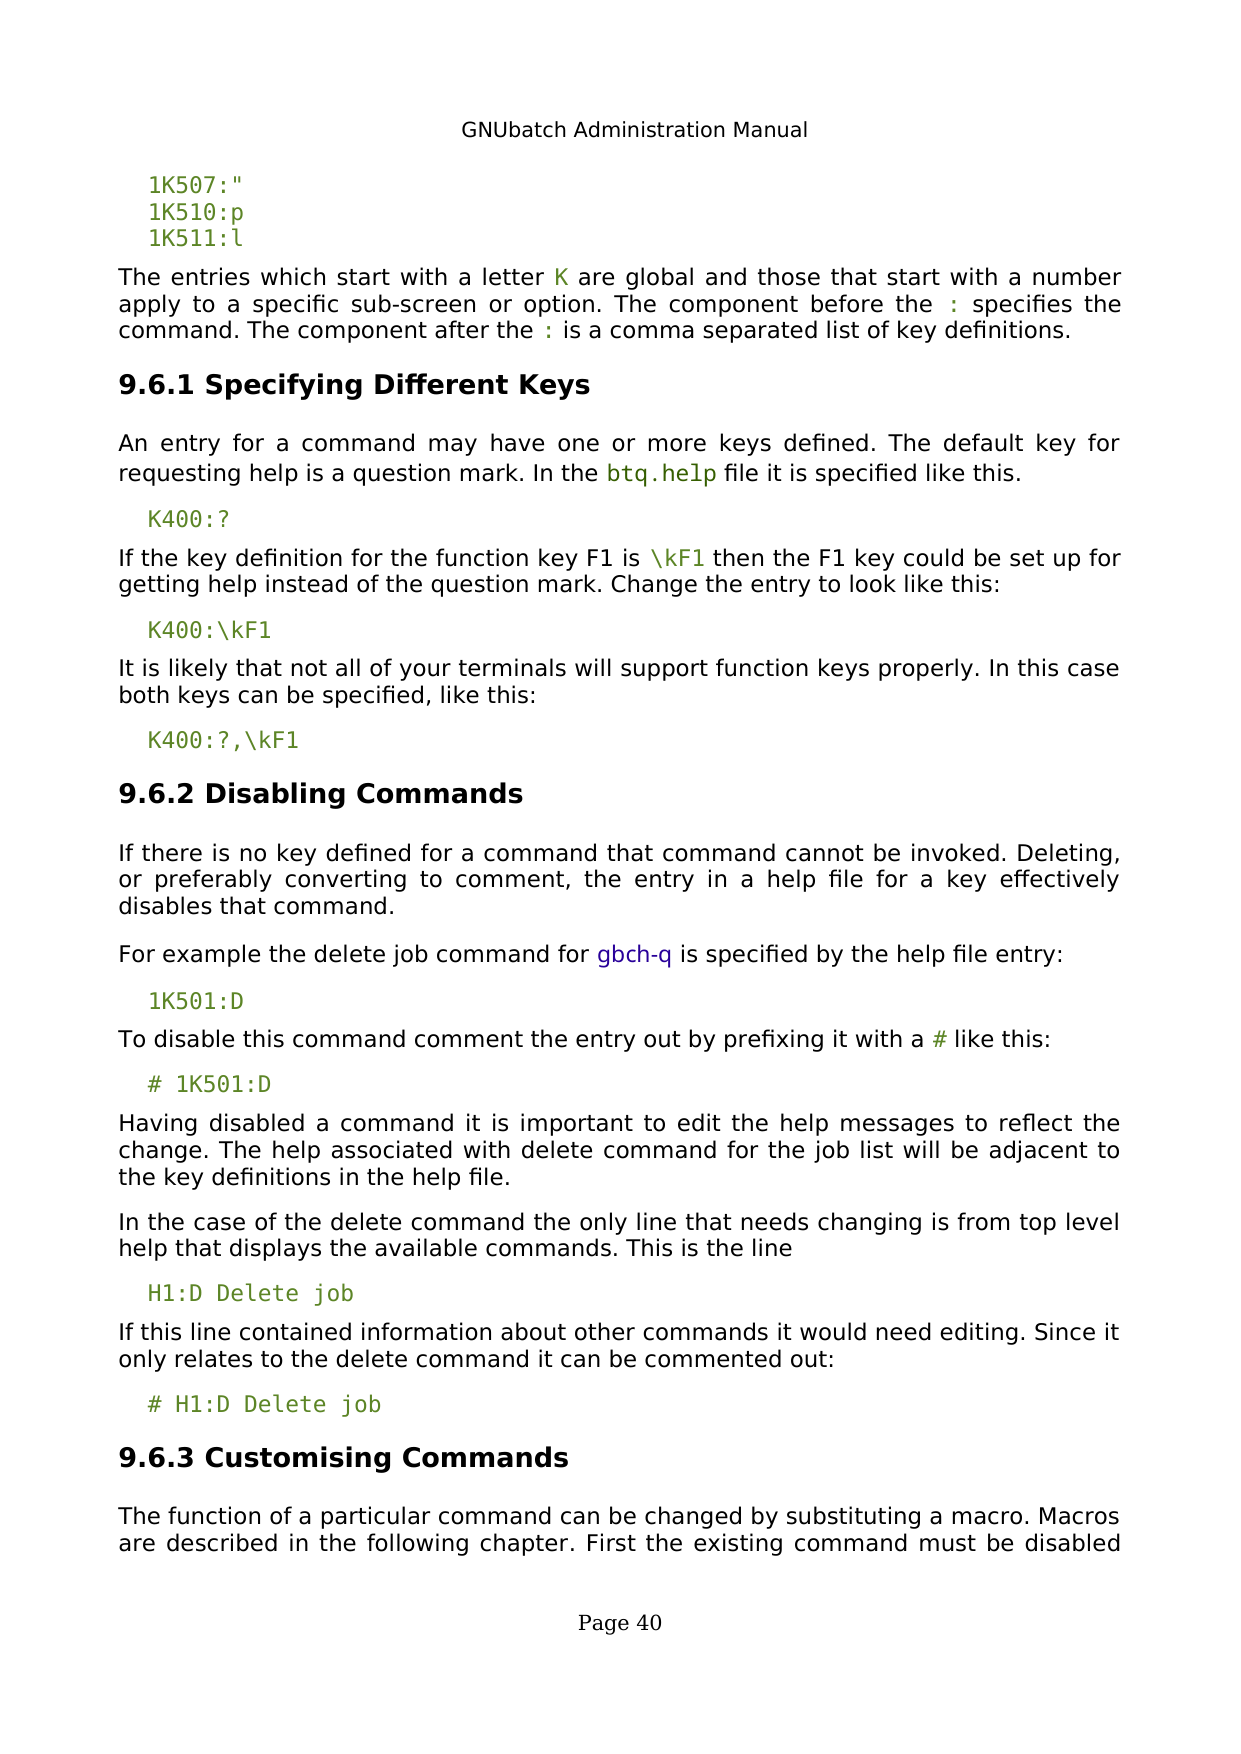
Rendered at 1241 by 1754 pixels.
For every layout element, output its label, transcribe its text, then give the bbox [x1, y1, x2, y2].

text For example the delete job command for gbch-q is specified by the help file entry: [118, 938, 1122, 969]
text It is likely that not all of your terminals will support function keys properly. In this case both keys can be specified, like this: [118, 655, 1122, 709]
text If there is no key defined for a command that command cannot be invoked. Deleting, or preferably converting to comment, the entry in a help file for a key effectively disables that command. [118, 840, 1122, 920]
subtitle Specifying Different Keys [118, 369, 1122, 401]
text 1K507:" 1K510:p 1K511:l [148, 172, 1122, 252]
subtitle Customising Commands [118, 1443, 1122, 1474]
text # H1:D Delete job [148, 1391, 1122, 1418]
text # 1K501:D [148, 1072, 1122, 1098]
text An entry for a command may have one or more keys defined. The default key for requesting help is a question mark. In the btq.help file it is specified like this. [118, 430, 1122, 488]
text To disable this command comment the entry out by prefixing it with a # like this: [118, 1026, 1122, 1053]
subtitle Disabling Commands [118, 779, 1122, 810]
text K400:? [148, 506, 1122, 533]
text K400:\kF1 [148, 617, 1122, 643]
text If this line contained information about other commands it would need editing. Since it only relates to the delete command it can be commented out: [118, 1319, 1122, 1373]
text The entries which start with a letter K are global and those that start with a number apply to a specific sub-screen or option. The component before the : specifies the command. The component after the : is a comma separated list of key definitions. [118, 264, 1122, 344]
text If the key definition for the function key F1 is \kF1 then the F1 key could be set up for getting help instead of the question mark. Change the entry to look like this: [118, 545, 1122, 598]
text In the case of the delete command the only line that needs changing is from top level help that displays the available commands. This is the line [118, 1209, 1122, 1262]
text The function of a particular command can be changed by substituting a macro. Macros are described in the following chapter. First the existing command must be disabled [118, 1503, 1122, 1557]
text K400:?,\kF1 [148, 727, 1122, 754]
text H1:D Delete job [148, 1281, 1122, 1307]
text Having disabled a command it is important to edit the help messages to reflect the change. The help associated with delete command for the job list will be adjacent to the key definitions in the help file. [118, 1110, 1122, 1190]
text 1K501:D [148, 988, 1122, 1015]
